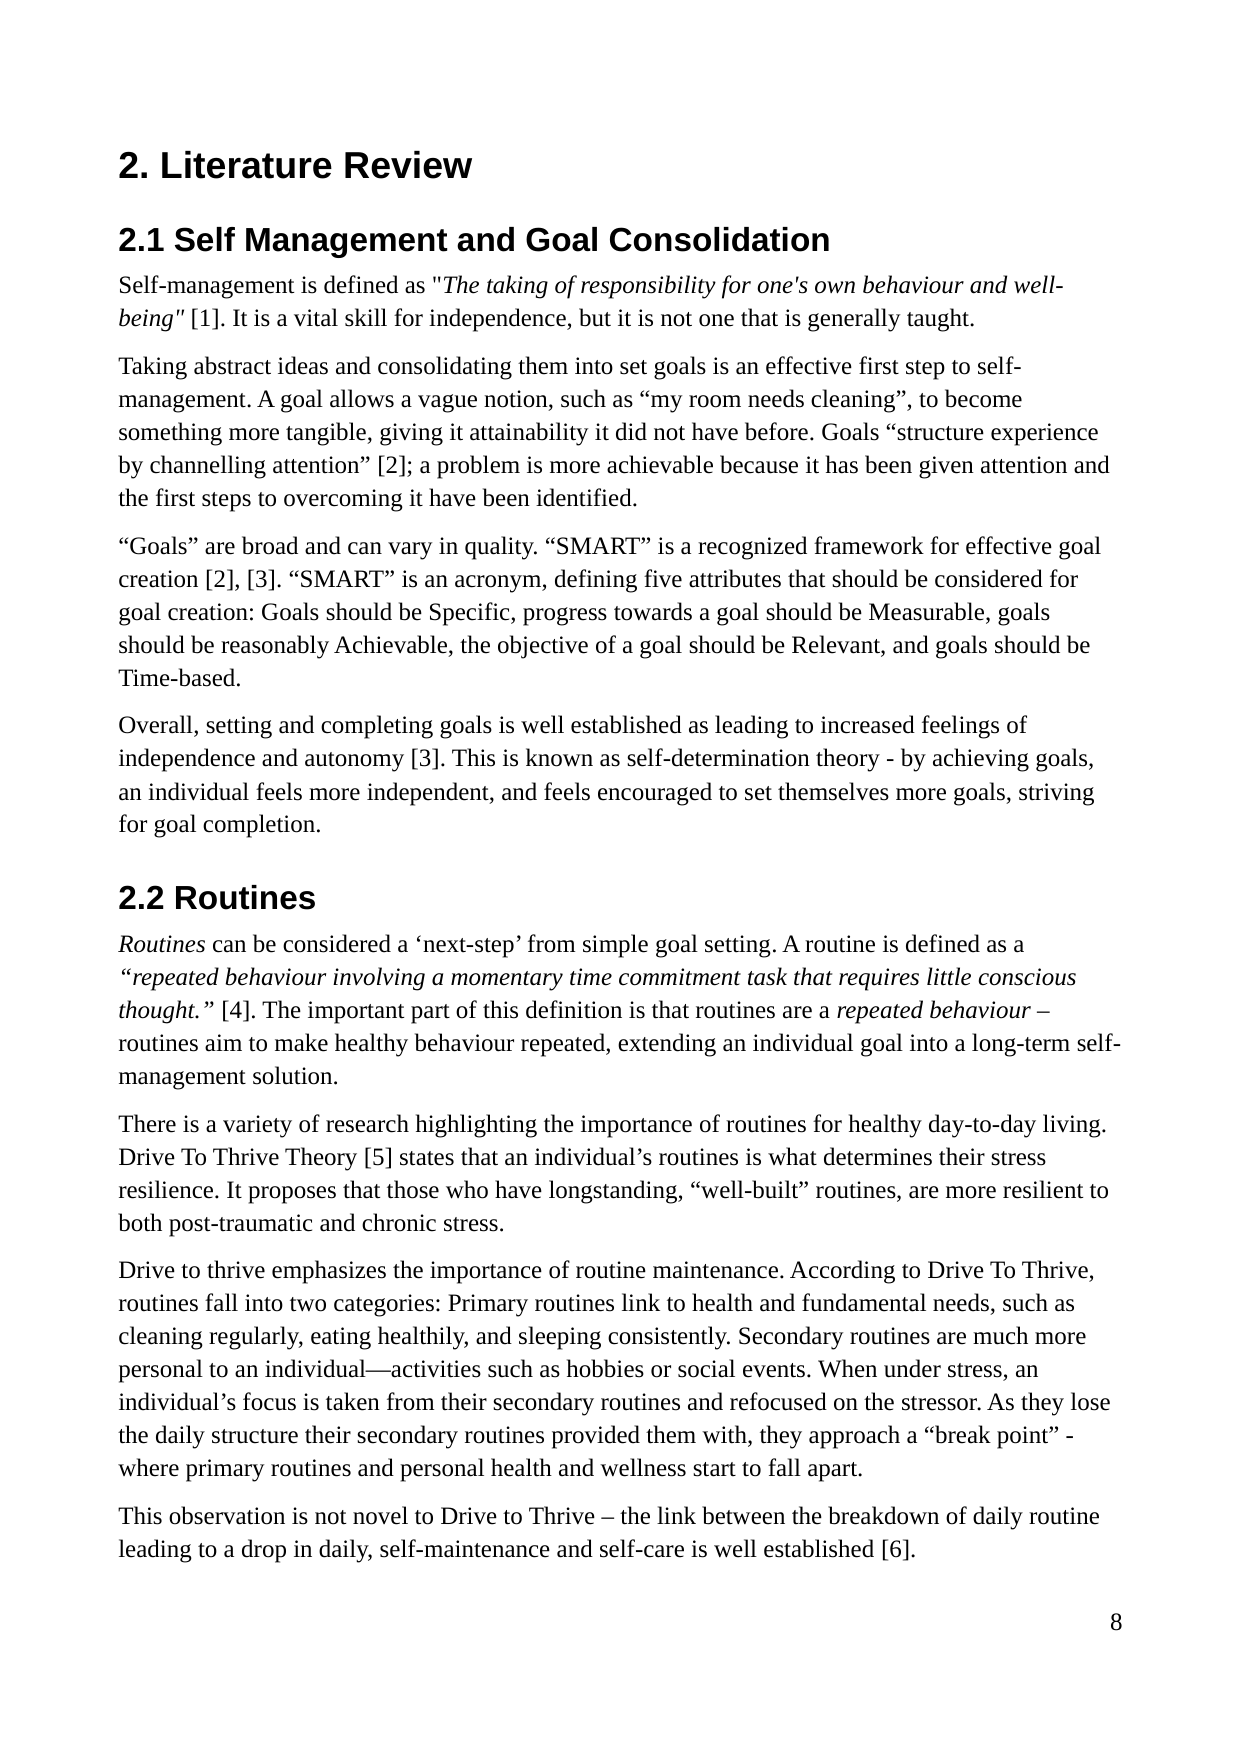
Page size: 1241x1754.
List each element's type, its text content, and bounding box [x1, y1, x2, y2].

text Taking abstract ideas and consolidating them into set goals is an effective first step to self-management. A goal allows a vague notion, such as “my room needs cleaning”, to become something more tangible, giving it attainability it did not have before. Goals “structure experience by channelling attention” [2]; a problem is more achievable because it has been given attention and the first steps to overcoming it have been identified. [118, 351, 1122, 512]
text “Goals” are broad and can vary in quality. “SMART” is a recognized framework for effective goal creation [2], [3]. “SMART” is an acronym, defining five attributes that should be considered for goal creation: Goals should be Specific, progress towards a goal should be Measurable, goals should be reasonably Achievable, the objective of a goal should be Relevant, and goals should be Time-based. [118, 531, 1122, 692]
subtitle 2.1 Self Management and Goal Consolidation [118, 219, 1122, 258]
text Overall, setting and completing goals is well established as leading to increased feelings of independence and autonomy [3]. This is known as self-determination theory - by achieving goals, an individual feels more independent, and feels encouraged to set themselves more goals, striving for goal completion. [118, 711, 1122, 838]
subtitle 2. Literature Review [118, 143, 1122, 186]
text There is a variety of research highlighting the importance of routines for healthy day-to-day living. Drive To Thrive Theory [5] states that an individual’s routines is what determines their stress resilience. It proposes that those who have longstanding, “well-built” routines, are more resilient to both post-traumatic and chronic stress. [118, 1109, 1122, 1236]
text Routines can be considered a ‘next-step’ from simple goal setting. A routine is defined as a “repeated behaviour involving a momentary time commitment task that requires little conscious thought.” [4]. The important part of this definition is that routines are a repeated behaviour – routines aim to make healthy behaviour repeated, extending an individual goal into a long-term self-management solution. [118, 929, 1122, 1090]
text This observation is not novel to Drive to Thrive – the link between the breakdown of daily routine leading to a drop in daily, self-maintenance and self-care is well established [6]. [118, 1501, 1122, 1563]
subtitle 2.2 Routines [118, 878, 1122, 916]
text Drive to thrive emphasizes the importance of routine maintenance. According to Drive To Thrive, routines fall into two categories: Primary routines link to health and fundamental needs, such as cleaning regularly, eating healthily, and sleeping consistently. Secondary routines are much more personal to an individual—activities such as hobbies or social events. When under stress, an individual’s focus is taken from their secondary routines and refocused on the stressor. As they lose the daily structure their secondary routines provided them with, they approach a “break point” - where primary routines and personal health and wellness start to fall apart. [118, 1255, 1122, 1482]
text Self-management is defined as "The taking of responsibility for one's own behaviour and well-being" [1]. It is a vital skill for independence, but it is not one that is generally taught. [118, 271, 1122, 332]
